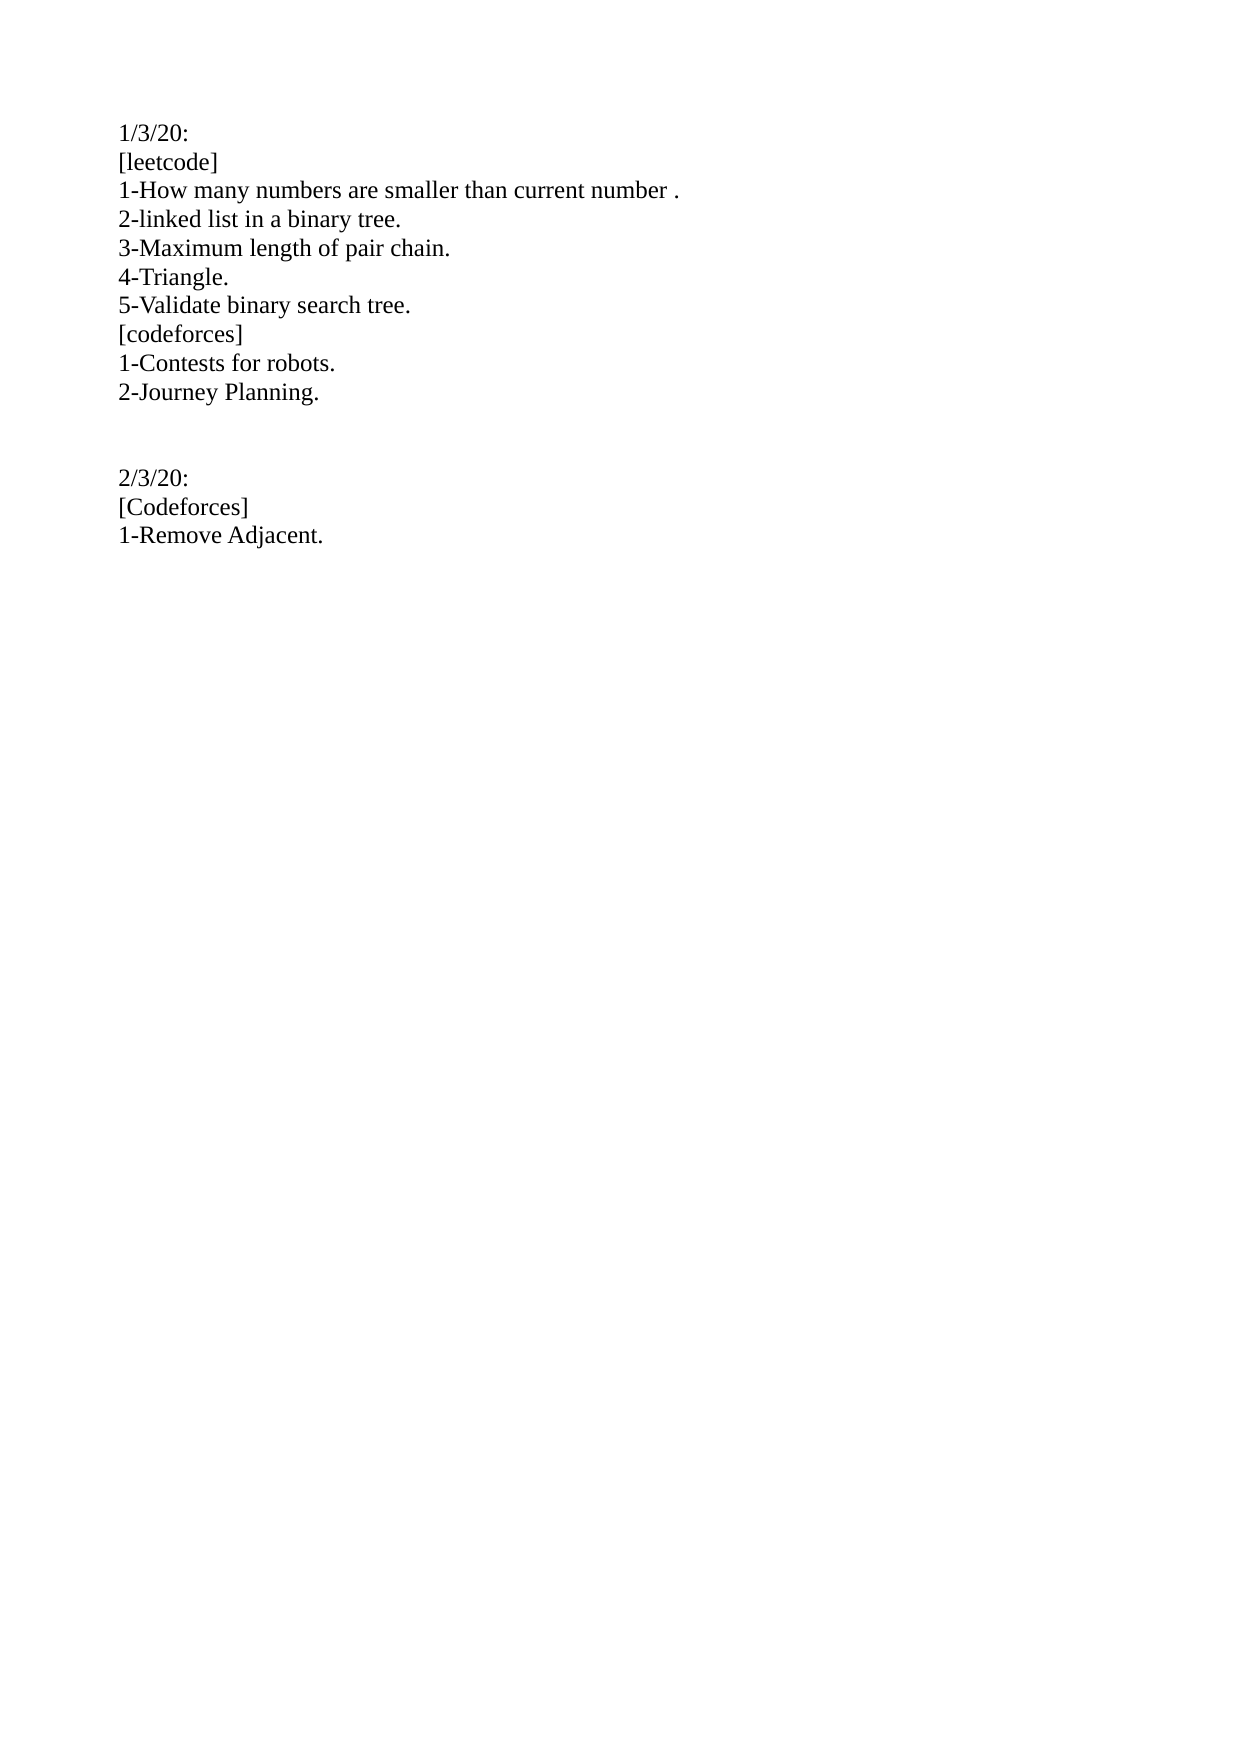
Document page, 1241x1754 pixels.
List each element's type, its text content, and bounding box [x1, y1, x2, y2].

text 1-How many numbers are smaller than current number . [118, 176, 1122, 204]
text 4-Triangle. [118, 262, 1122, 291]
text 2-Journey Planning. [118, 377, 1122, 406]
text 2-linked list in a binary tree. [118, 204, 1122, 233]
text [codeforces] [118, 319, 1122, 348]
text 2/3/20: [118, 463, 1122, 492]
text 1-Remove Adjacent. [118, 521, 1122, 549]
text 1/3/20: [118, 118, 1122, 147]
text [leetcode] [118, 147, 1122, 176]
text 3-Maximum length of pair chain. [118, 233, 1122, 262]
text [Codeforces] [118, 492, 1122, 521]
text 1-Contests for robots. [118, 348, 1122, 377]
text 5-Validate binary search tree. [118, 291, 1122, 319]
